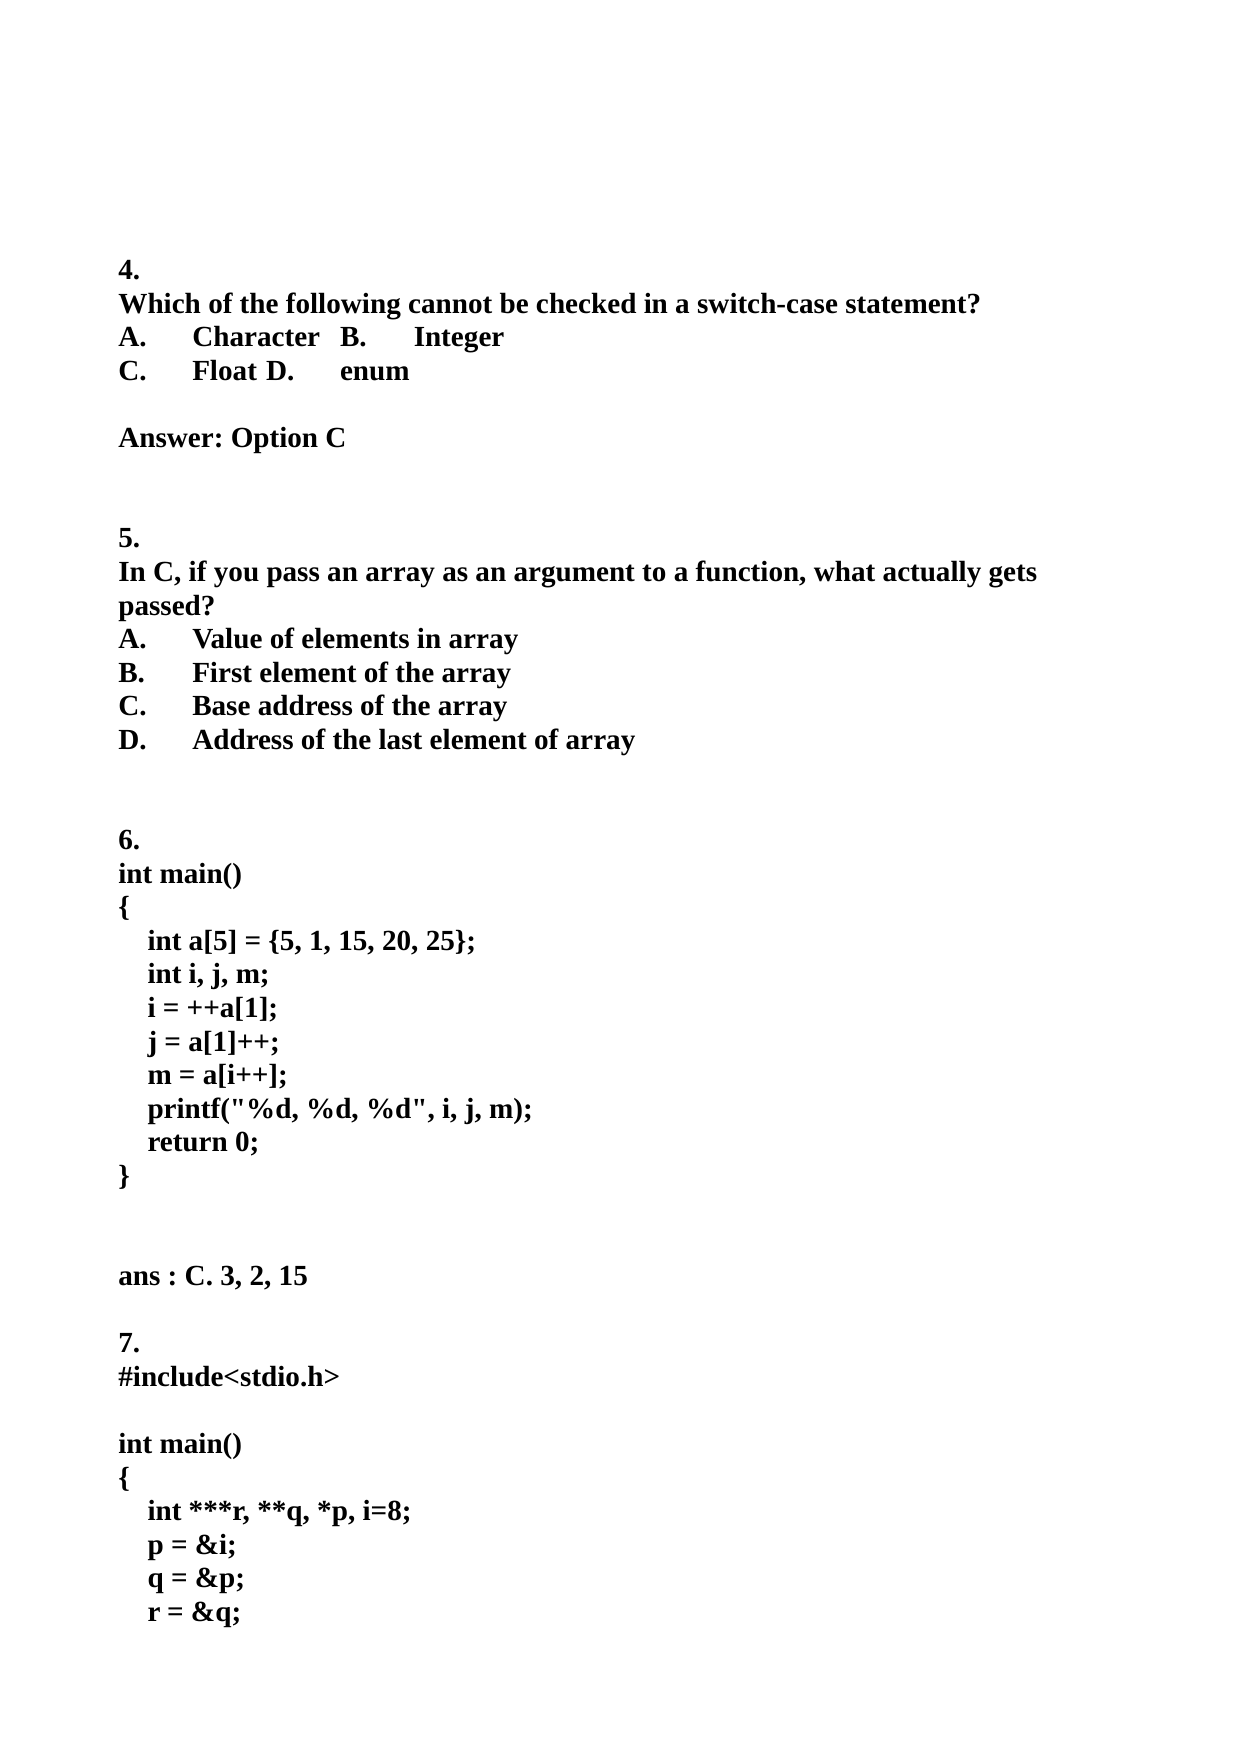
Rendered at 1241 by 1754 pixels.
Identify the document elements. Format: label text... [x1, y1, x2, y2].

text D. Address of the last element of array [118, 722, 1122, 755]
text B. First element of the array [118, 655, 1122, 688]
text C. Float D. enum [118, 353, 1122, 386]
text int main() [118, 1426, 1122, 1460]
text #include<stdio.h> [118, 1359, 1122, 1393]
text 6. [118, 822, 1122, 856]
text int main() [118, 856, 1122, 889]
text 4. [118, 252, 1122, 286]
text r = &q; [118, 1594, 1122, 1627]
text int i, j, m; [118, 957, 1122, 990]
text q = &p; [118, 1560, 1122, 1594]
text In C, if you pass an array as an argument to a function, what actually gets passed? [118, 554, 1122, 621]
text A. Value of elements in array [118, 621, 1122, 655]
text Which of the following cannot be checked in a switch-case statement? [118, 286, 1122, 319]
text int a[5] = {5, 1, 15, 20, 25}; [118, 923, 1122, 957]
text A. Character B. Integer [118, 319, 1122, 353]
text { [118, 1460, 1122, 1493]
text j = a[1]++; [118, 1024, 1122, 1057]
text return 0; [118, 1124, 1122, 1158]
text 7. [118, 1326, 1122, 1359]
text { [118, 889, 1122, 923]
text ans : C. 3, 2, 15 [118, 1258, 1122, 1292]
text printf("%d, %d, %d", i, j, m); [118, 1091, 1122, 1124]
text Answer: Option C [118, 420, 1122, 453]
text i = ++a[1]; [118, 990, 1122, 1024]
text 5. [118, 521, 1122, 554]
text m = a[i++]; [118, 1057, 1122, 1091]
text int ***r, **q, *p, i=8; [118, 1493, 1122, 1527]
text p = &i; [118, 1527, 1122, 1560]
text C. Base address of the array [118, 688, 1122, 722]
text } [118, 1158, 1122, 1191]
